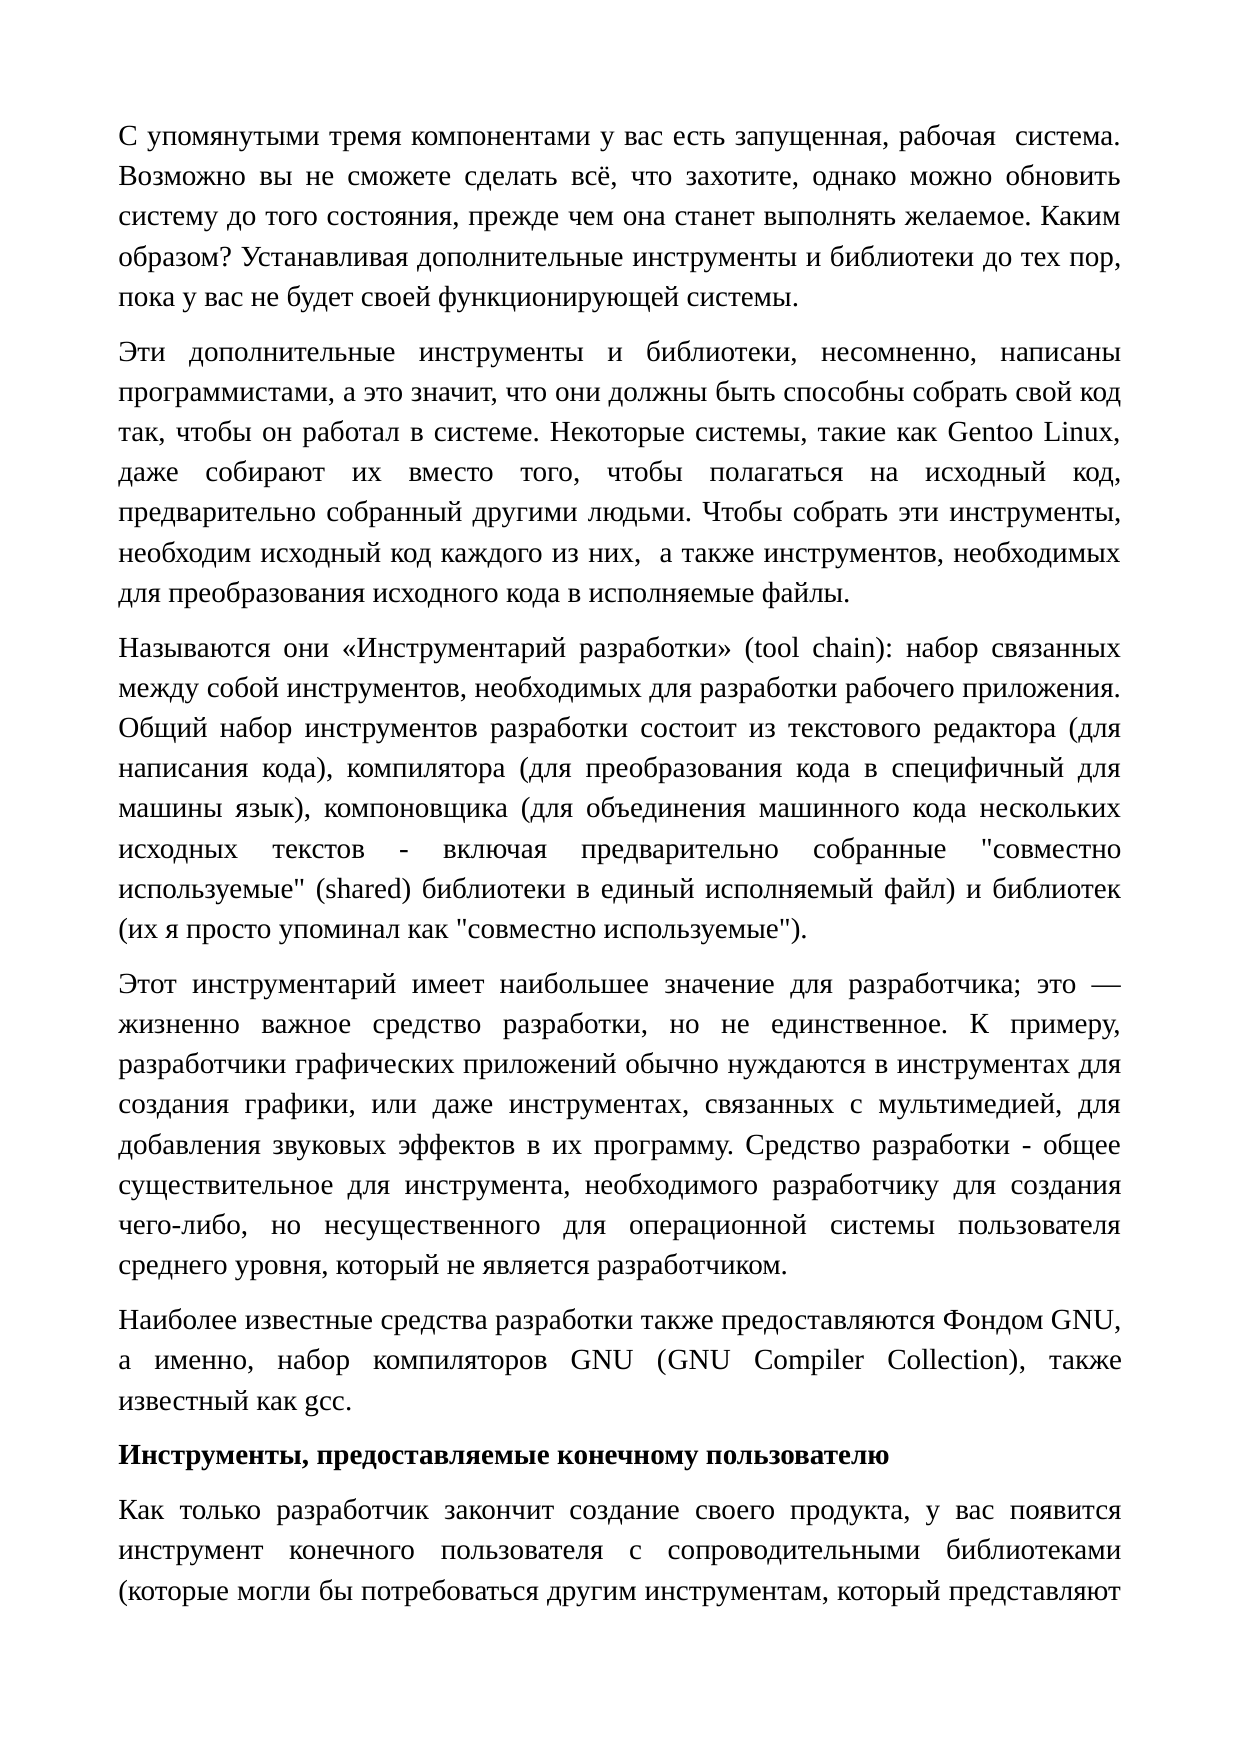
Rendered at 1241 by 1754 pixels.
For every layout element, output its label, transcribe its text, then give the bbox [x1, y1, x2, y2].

text Инструменты, предоставляемые конечному пользователю [118, 1437, 1122, 1471]
text Этот инструментарий имеет наибольшее значение для разработчика; это — жизненно важное средство разработки, но не единственное. К примеру, разработчики графических приложений обычно нуждаются в инструментах для создания графики, или даже инструментах, связанных с мультимедией, для добавления звуковых эффектов в их программу. Средство разработки - общее существительное для инструмента, необходимого разработчику для создания чего-либо, но несущественного для операционной системы пользователя среднего уровня, который не является разработчиком. [118, 966, 1122, 1281]
text Наиболее известные средства разработки также предоставляются Фондом GNU, а именно, набор компиляторов GNU (GNU Compiler Collection), также известный как gcc. [118, 1302, 1122, 1416]
text Эти дополнительные инструменты и библиотеки, несомненно, написаны программистами, а это значит, что они должны быть способны собрать свой код так, чтобы он работал в системе. Некоторые системы, такие как Gentoo Linux, даже собирают их вместо того, чтобы полагаться на исходный код, предварительно собранный другими людьми. Чтобы собрать эти инструменты, необходим исходный код каждого из них, а также инструментов, необходимых для преобразования исходного кода в исполняемые файлы. [118, 334, 1122, 608]
text Как только разработчик закончит создание своего продукта, у вас появится инструмент конечного пользователя с сопроводительными библиотеками (которые могли бы потребоваться другим инструментам, который представляют [118, 1492, 1122, 1606]
text С упомянутыми тремя компонентами у вас есть запущенная, рабочая система. Возможно вы не сможете сделать всё, что захотите, однако можно обновить систему до того состояния, прежде чем она станет выполнять желаемое. Каким образом? Устанавливая дополнительные инструменты и библиотеки до тех пор, пока у вас не будет своей функционирующей системы. [118, 118, 1122, 312]
text Называются они «Инструментарий разработки» (tool chain): набор связанных между собой инструментов, необходимых для разработки рабочего приложения. Общий набор инструментов разработки состоит из текстового редактора (для написания кода), компилятора (для преобразования кода в специфичный для машины язык), компоновщика (для объединения машинного кода нескольких исходных текстов - включая предварительно собранные "совместно используемые" (shared) библиотеки в единый исполняемый файл) и библиотек (их я просто упоминал как "совместно используемые"). [118, 630, 1122, 945]
